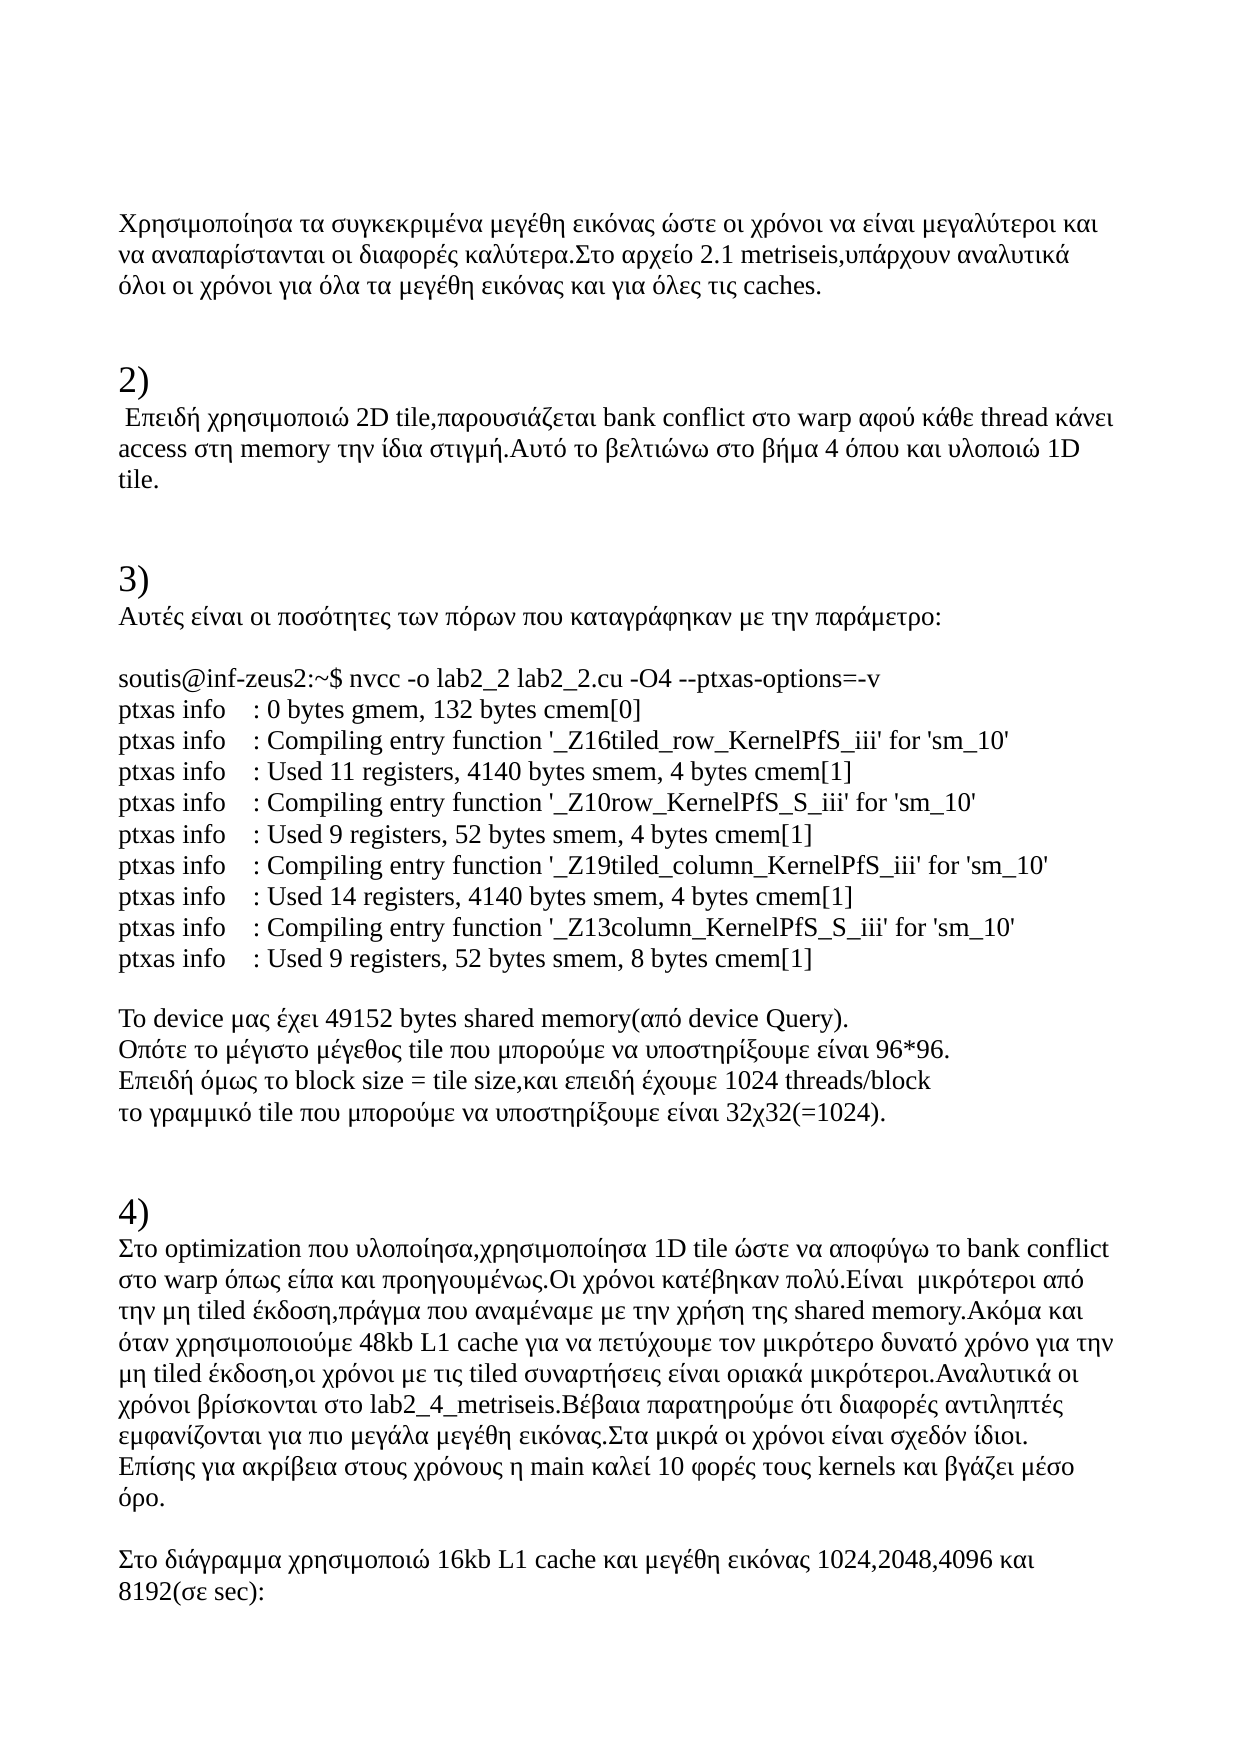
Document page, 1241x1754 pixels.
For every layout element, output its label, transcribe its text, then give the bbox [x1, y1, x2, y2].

text Στο optimization που υλοποίησα,χρησιμοποίησα 1D tile ώστε να αποφύγω το bank conflict στο warp όπως είπα και προηγουμένως.Οι χρόνοι κατέβηκαν πολύ.Είναι μικρότεροι από την μη tiled έκδοση,πράγμα που αναμέναμε με την χρήση της shared memory.Ακόμα και όταν χρησιμοποιούμε 48kb L1 cache για να πετύχουμε τον μικρότερο δυνατό χρόνο για την μη tiled έκδοση,οι χρόνοι με τις tiled συναρτήσεις είναι οριακά μικρότεροι.Αναλυτικά οι χρόνοι βρίσκονται στο lab2_4_metriseis.Βέβαια παρατηρούμε ότι διαφορές αντιληπτές εμφανίζονται για πιo μεγάλα μεγέθη εικόνας.Στα μικρά οι χρόνοι είναι σχεδόν ίδιοι. [118, 1232, 1122, 1450]
text 3) [118, 557, 1122, 600]
text ptxas info : 0 bytes gmem, 132 bytes cmem[0] [118, 693, 1122, 724]
text ptxas info : Used 9 registers, 52 bytes smem, 4 bytes cmem[1] [118, 818, 1122, 849]
text ptxas info : Used 11 registers, 4140 bytes smem, 4 bytes cmem[1] [118, 755, 1122, 787]
text ptxas info : Compiling entry function '_Z13column_KernelPfS_S_iii' for 'sm_10' [118, 911, 1122, 942]
text Το device μας έχει 49152 bytes shared memory(από device Query). [118, 1002, 1122, 1033]
text Χρησιμοποίησα τα συγκεκριμένα μεγέθη εικόνας ώστε οι χρόνοι να είναι μεγαλύτεροι και να αναπαρίστανται οι διαφορές καλύτερα.Στο αρχείο 2.1 metriseis,υπάρχουν αναλυτικά όλοι οι χρόνοι για όλα τα μεγέθη εικόνας και για όλες τις caches. [118, 176, 1122, 300]
text soutis@inf-zeus2:~$ nvcc -o lab2_2 lab2_2.cu -O4 --ptxas-options=-v [118, 662, 1122, 693]
text 4) [118, 1189, 1122, 1232]
text ptxas info : Compiling entry function '_Z10row_KernelPfS_S_iii' for 'sm_10' [118, 787, 1122, 818]
text το γραμμικό tile που μπορούμε να υποστηρίξουμε είναι 32χ32(=1024). [118, 1096, 1122, 1127]
text 2) [118, 358, 1122, 401]
text ptxas info : Used 9 registers, 52 bytes smem, 8 bytes cmem[1] [118, 942, 1122, 973]
text Αυτές είναι οι ποσότητες των πόρων που καταγράφηκαν με την παράμετρο: [118, 600, 1122, 631]
text Επειδή όμως το block size = tile size,και επειδή έχουμε 1024 threads/block [118, 1064, 1122, 1096]
text Επειδή χρησιμοποιώ 2D tile,παρουσιάζεται bank conflict στο warp αφού κάθε thread κάνει access στη memory την ίδια στιγμή.Αυτό το βελτιώνω στο βήμα 4 όπου και υλοποιώ 1D tile. [118, 401, 1122, 494]
text Στο διάγραμμα χρησιμοποιώ 16kb L1 cache και μεγέθη εικόνας 1024,2048,4096 και 8192(σε sec): [118, 1544, 1122, 1606]
text Οπότε το μέγιστο μέγεθος tile που μπορούμε να υποστηρίξουμε είναι 96*96. [118, 1033, 1122, 1064]
text Επίσης για ακρίβεια στους χρόνους η main καλεί 10 φορές τους kernels και βγάζει μέσο όρο. [118, 1450, 1122, 1512]
text ptxas info : Compiling entry function '_Z16tiled_row_KernelPfS_iii' for 'sm_10' [118, 724, 1122, 755]
text ptxas info : Used 14 registers, 4140 bytes smem, 4 bytes cmem[1] [118, 880, 1122, 911]
text ptxas info : Compiling entry function '_Z19tiled_column_KernelPfS_iii' for 'sm_10' [118, 849, 1122, 880]
